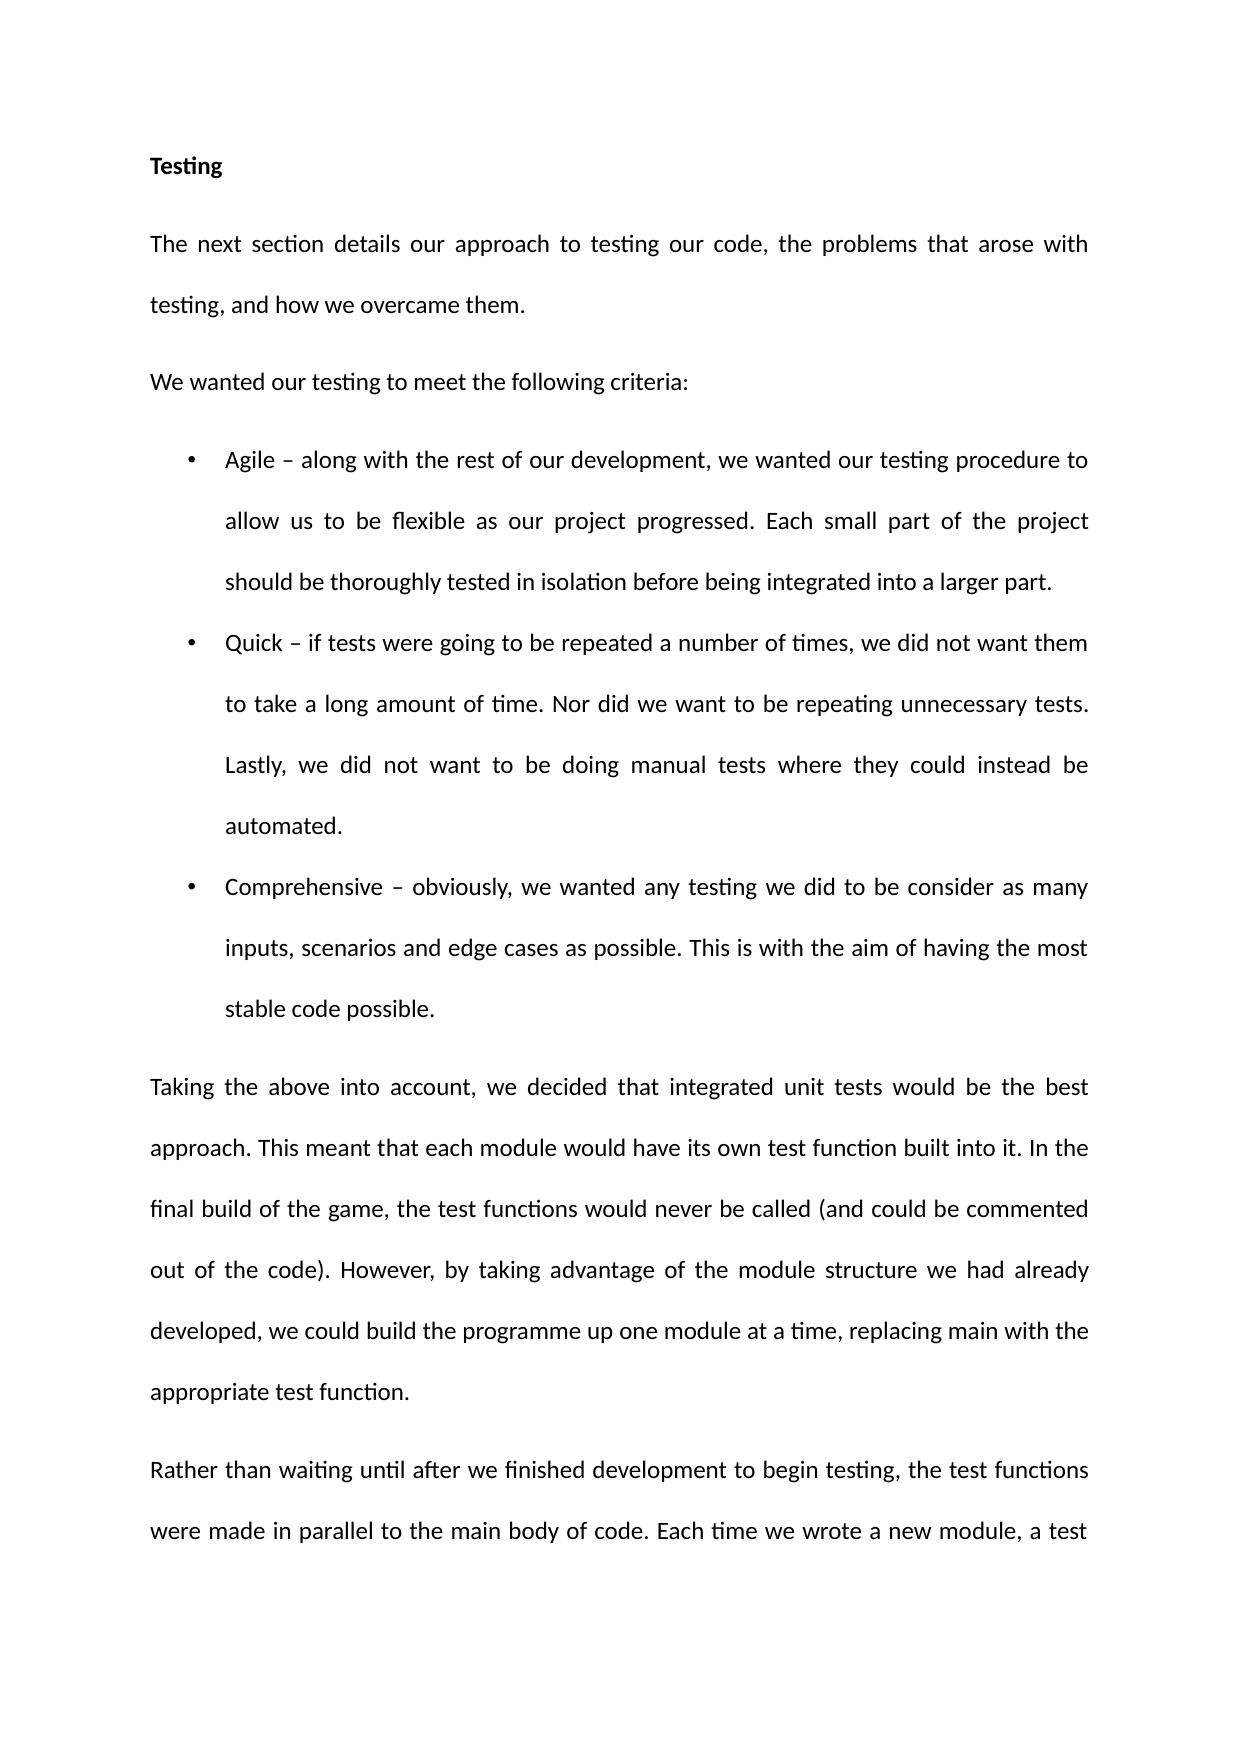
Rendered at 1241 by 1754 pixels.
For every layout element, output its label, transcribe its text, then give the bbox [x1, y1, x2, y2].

text The next section details our approach to testing our code, the problems that arose with testing, and how we overcame them. [150, 228, 1090, 319]
list Comprehensive – obviously, we wanted any testing we did to be consider as many inputs, scenarios and edge cases as possible. This is with the aim of having the most stable code possible. [187, 871, 1090, 1024]
list Agile – along with the rest of our development, we wanted our testing procedure to allow us to be flexible as our project progressed. Each small part of the project should be thoroughly tested in isolation before being integrated into a larger part. [187, 444, 1090, 597]
text Rather than waiting until after we finished development to begin testing, the test functions were made in parallel to the main body of code. Each time we wrote a new module, a test [150, 1454, 1090, 1546]
text We wanted our testing to meet the following criteria: [150, 366, 1090, 397]
text Taking the above into account, we decided that integrated unit tests would be the best approach. This meant that each module would have its own test function built into it. In the final build of the game, the test functions would never be called (and could be commented out of the code). However, by taking advantage of the module structure we had already developed, we could build the programme up one module at a time, replacing main with the appropriate test function. [150, 1071, 1090, 1407]
text Testing [150, 150, 1090, 181]
list Quick – if tests were going to be repeated a number of times, we did not want them to take a long amount of time. Nor did we want to be repeating unnecessary tests. Lastly, we did not want to be doing manual tests where they could instead be automated. [187, 627, 1090, 841]
